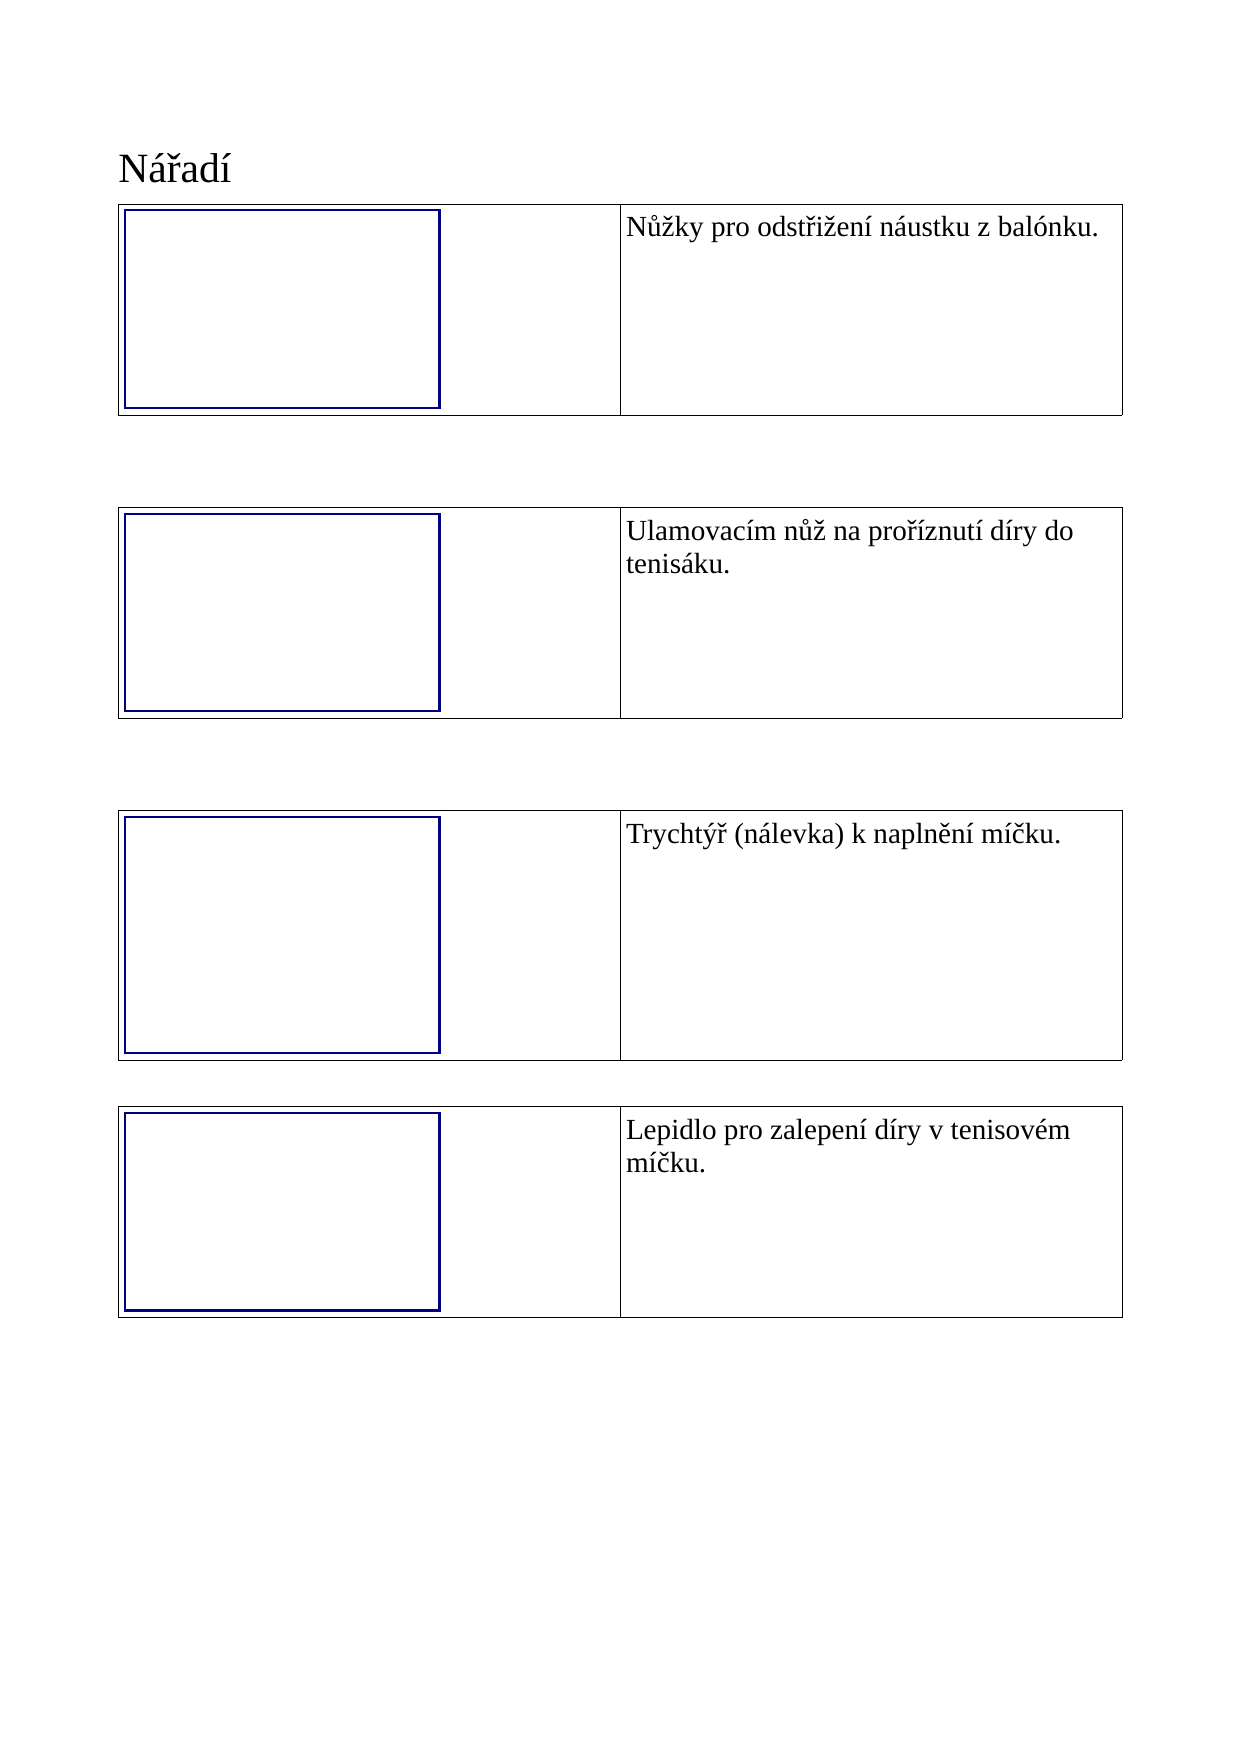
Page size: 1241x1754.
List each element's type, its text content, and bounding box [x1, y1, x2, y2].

subtitle Nářadí [118, 143, 1122, 191]
table_header Trychtýř (nálevka) k naplnění míčku. [621, 811, 1122, 1060]
table_header Ulamovacím nůž na proříznutí díry do tenisáku. [621, 508, 1122, 718]
table_header Nůžky pro odstřižení náustku z balónku. [621, 205, 1122, 414]
table_header [119, 205, 620, 414]
table_header [119, 1107, 620, 1317]
table_header Lepidlo pro zalepení díry v tenisovém míčku. [621, 1107, 1122, 1317]
table_header [119, 508, 620, 718]
table_header [119, 811, 620, 1060]
